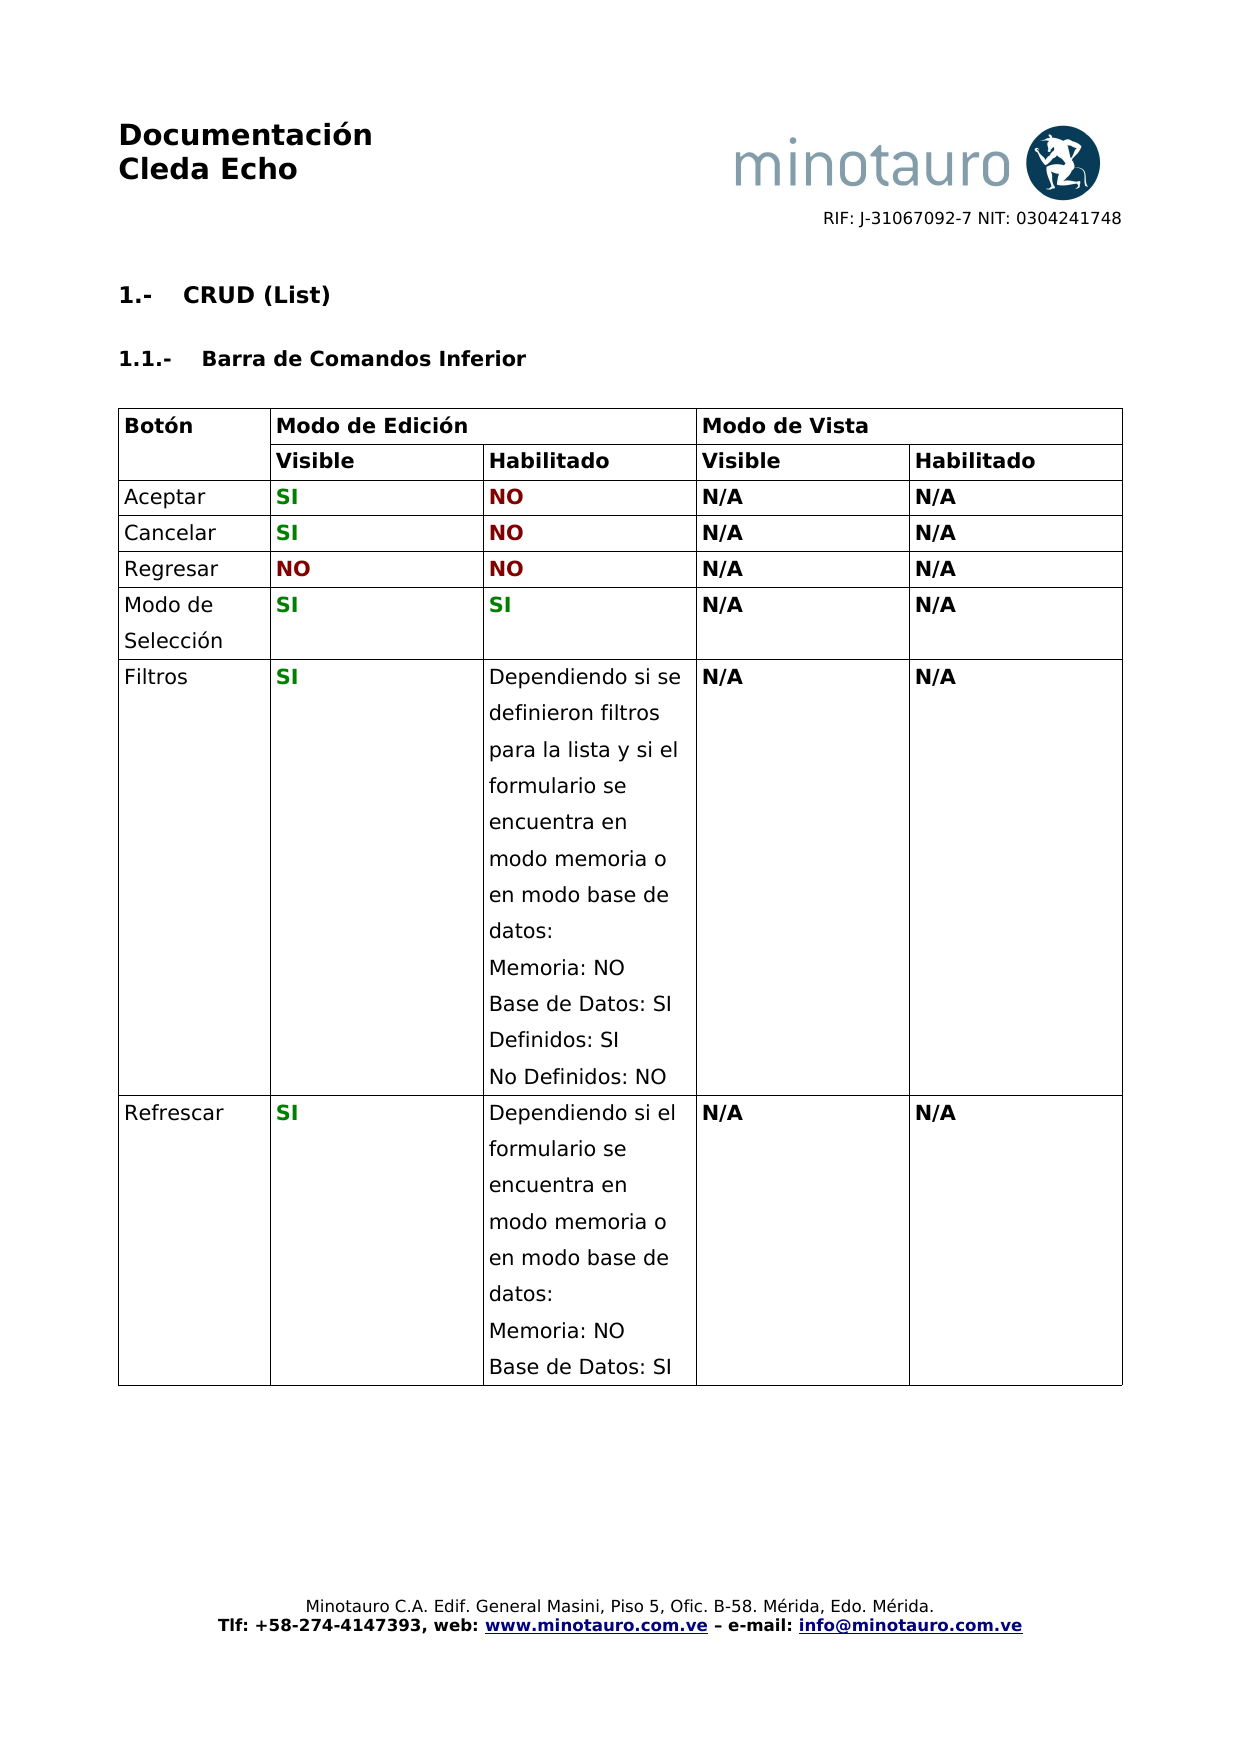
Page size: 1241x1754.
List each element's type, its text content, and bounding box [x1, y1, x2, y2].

table_cell Aceptar [119, 481, 270, 515]
table_cell N/A [697, 552, 909, 587]
table_cell Visible [697, 445, 909, 479]
table_cell N/A [697, 516, 909, 551]
table_cell N/A [910, 552, 1122, 587]
subtitle Barra de Comandos Inferior [118, 347, 1122, 371]
table_cell Habilitado [484, 445, 696, 479]
picture [718, 119, 1121, 208]
table_cell N/A [910, 1096, 1122, 1385]
table_cell N/A [697, 588, 909, 659]
table_cell SI [484, 588, 696, 659]
table_cell SI [271, 588, 483, 659]
table_cell N/A [910, 516, 1122, 551]
table_header Modo de Edición [271, 409, 696, 444]
table_cell SI [271, 1096, 483, 1385]
table_cell Filtros [119, 660, 270, 1095]
table_cell Dependiendo si el formulario se encuentra en modo memoria o en modo base de datos: Memoria: NO Base de Datos: SI [484, 1096, 696, 1385]
subtitle CRUD (List) [118, 283, 1122, 309]
table_cell SI [271, 660, 483, 1095]
table_cell N/A [697, 1096, 909, 1385]
table_cell N/A [697, 660, 909, 1095]
table_cell NO [484, 516, 696, 551]
table_cell Regresar [119, 552, 270, 587]
table_cell N/A [910, 481, 1122, 515]
table_header Botón [119, 409, 270, 479]
table_cell Habilitado [910, 445, 1122, 479]
table_cell Visible [271, 445, 483, 479]
table_header Modo de Vista [697, 409, 1122, 444]
table_cell Modo de Selección [119, 588, 270, 659]
table_cell SI [271, 516, 483, 551]
table_cell NO [484, 481, 696, 515]
table_cell SI [271, 481, 483, 515]
table_cell NO [271, 552, 483, 587]
table_cell N/A [910, 588, 1122, 659]
table_cell N/A [697, 481, 909, 515]
table_cell Dependiendo si se definieron filtros para la lista y si el formulario se encuentra en modo memoria o en modo base de datos: Memoria: NO Base de Datos: SI Definidos: SI No Definidos: NO [484, 660, 696, 1095]
table_cell N/A [910, 660, 1122, 1095]
table_cell Refrescar [119, 1096, 270, 1385]
table_cell Cancelar [119, 516, 270, 551]
table_cell NO [484, 552, 696, 587]
